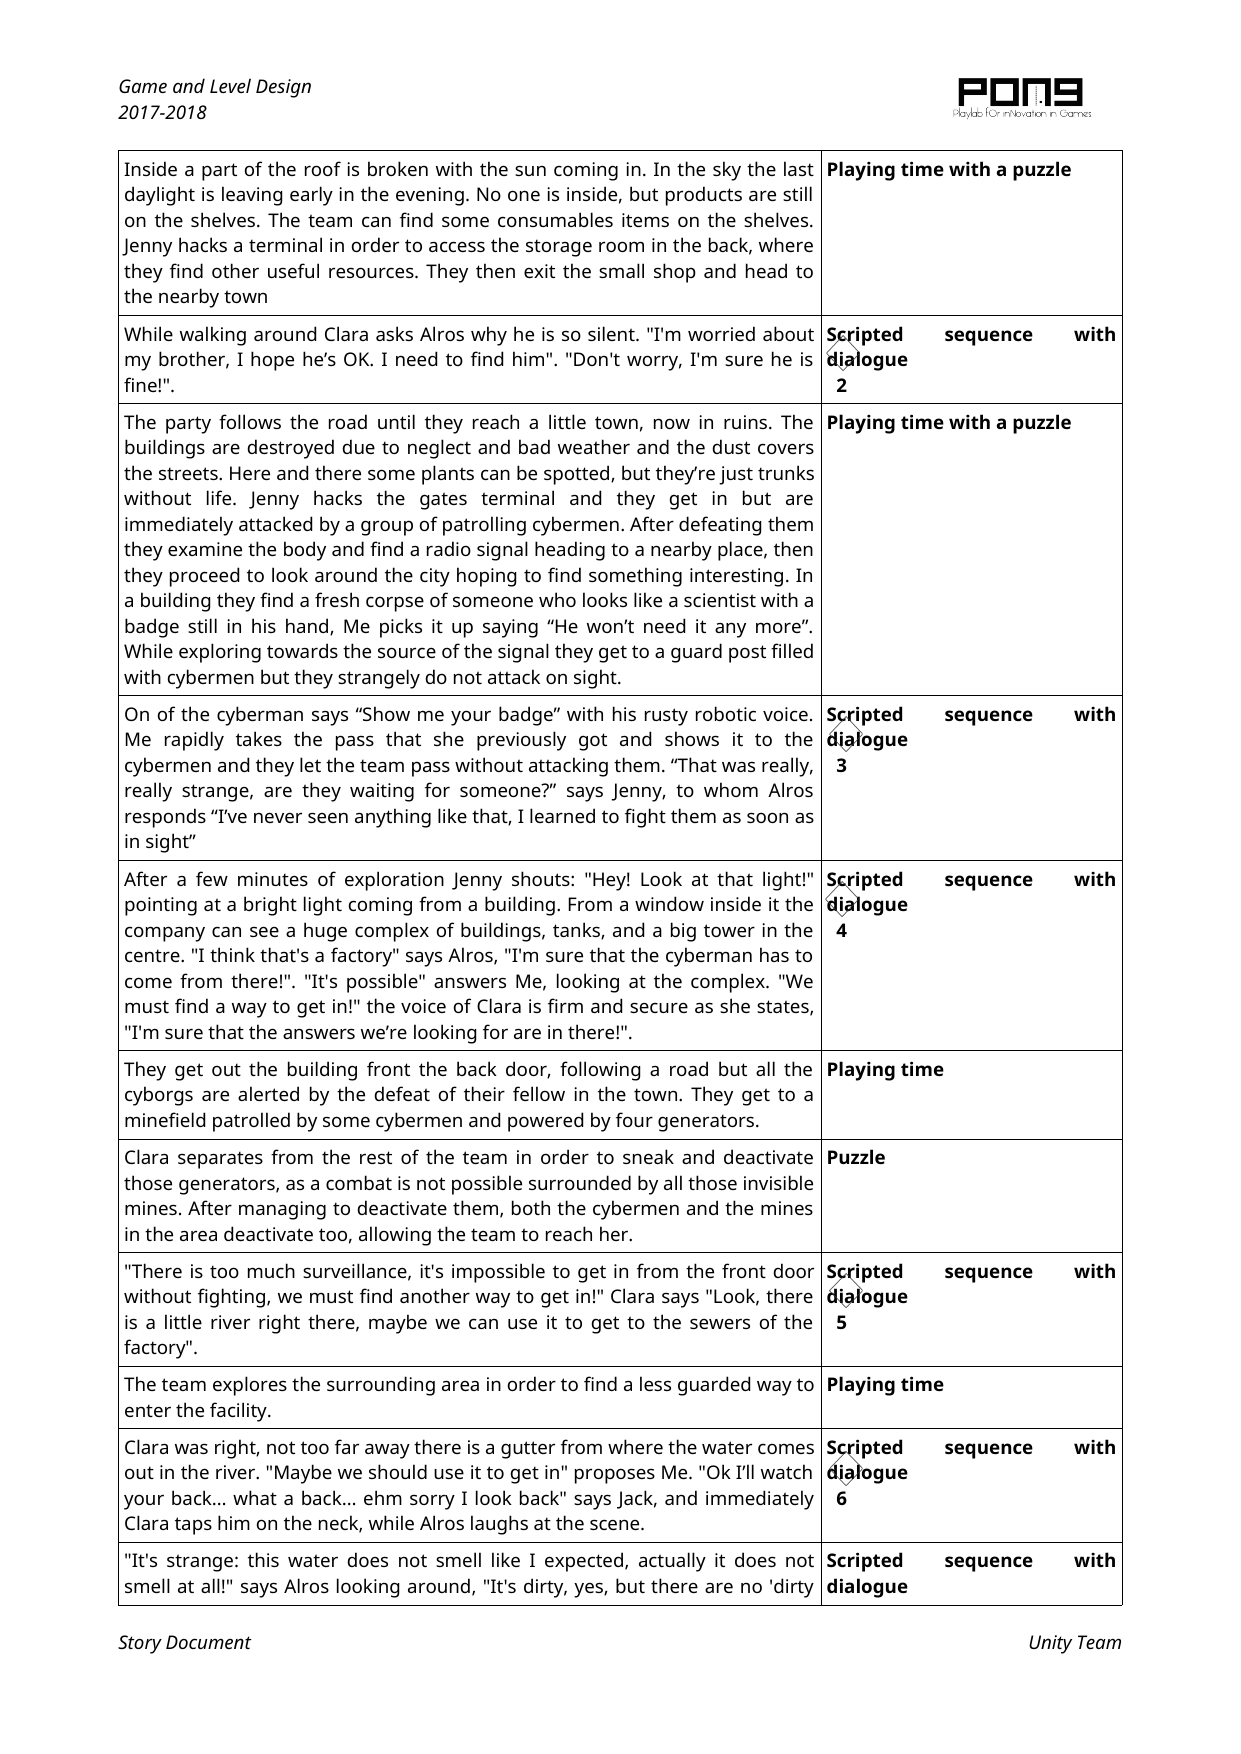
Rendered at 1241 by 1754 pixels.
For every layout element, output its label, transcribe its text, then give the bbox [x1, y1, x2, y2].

table_cell Scripted sequence with dialogue 2 [822, 316, 1122, 403]
table_cell Playing time [822, 1367, 1122, 1428]
table_cell "There is too much surveillance, it's impossible to get in from the front door without fighting, we must find another way to get in!" Clara says "Look, there is a little river right there, maybe we can use it to get to the sewers of the factory". [119, 1253, 821, 1366]
table_cell While walking around Clara asks Alros why he is so silent. "I'm worried about my brother, I hope he’s OK. I need to find him". "Don't worry, I'm sure he is fine!". [119, 316, 821, 403]
table_cell Scripted sequence with dialogue 3 [822, 696, 1122, 860]
table_cell Clara separates from the rest of the team in order to sneak and deactivate those generators, as a combat is not possible surrounded by all those invisible mines. After managing to deactivate them, both the cybermen and the mines in the area deactivate too, allowing the team to reach her. [119, 1140, 821, 1252]
picture [923, 73, 1122, 124]
table_cell The party follows the road until they reach a little town, now in ruins. The buildings are destroyed due to neglect and bad weather and the dust covers the streets. Here and there some plants can be spotted, but they’re just trunks without life. Jenny hacks the gates terminal and they get in but are immediately attacked by a group of patrolling cybermen. After defeating them they examine the body and find a radio signal heading to a nearby place, then they proceed to look around the city hoping to find something interesting. In a building they find a fresh corpse of someone who looks like a scientist with a badge still in his hand, Me picks it up saying “He won’t need it any more”. While exploring towards the source of the signal they get to a guard post filled with cybermen but they strangely do not attack on sight. [119, 404, 821, 695]
table_cell Clara was right, not too far away there is a gutter from where the water comes out in the river. "Maybe we should use it to get in" proposes Me. "Ok I’ll watch your back… what a back… ehm sorry I look back" says Jack, and immediately Clara taps him on the neck, while Alros laughs at the scene. [119, 1429, 821, 1542]
table_cell They get out the building front the back door, following a road but all the cyborgs are alerted by the defeat of their fellow in the town. They get to a minefield patrolled by some cybermen and powered by four generators. [119, 1051, 821, 1138]
picture [829, 716, 863, 752]
table_cell Scripted sequence with dialogue 5 [822, 1253, 1122, 1366]
table_cell Playing time with a puzzle [822, 151, 1122, 315]
table_cell Scripted sequence with dialogue [822, 1543, 1122, 1604]
table_cell Playing time [822, 1051, 1122, 1138]
table_cell On of the cyberman says “Show me your badge” with his rusty robotic voice. Me rapidly takes the pass that she previously got and shows it to the cybermen and they let the team pass without attacking them. “That was really, really strange, are they waiting for someone?” says Jenny, to whom Alros responds “I’ve never seen anything like that, I learned to fight them as soon as in sight” [119, 696, 821, 860]
table_cell Playing time with a puzzle [822, 404, 1122, 695]
table_cell After a few minutes of exploration Jenny shouts: "Hey! Look at that light!" pointing at a bright light coming from a building. From a window inside it the company can see a huge complex of buildings, tanks, and a big tower in the centre. "I think that's a factory" says Alros, "I'm sure that the cyberman has to come from there!". "It's possible" answers Me, looking at the complex. "We must find a way to get in!" the voice of Clara is firm and secure as she states, "I'm sure that the answers we’re looking for are in there!". [119, 861, 821, 1050]
picture [829, 1273, 863, 1308]
table_cell The team explores the surrounding area in order to find a less guarded way to enter the facility. [119, 1367, 821, 1428]
picture [829, 1451, 863, 1486]
picture [825, 881, 859, 917]
picture [826, 335, 860, 371]
table_cell Scripted sequence with dialogue 6 [822, 1429, 1122, 1542]
table_cell Puzzle [822, 1140, 1122, 1252]
table_cell "It's strange: this water does not smell like I expected, actually it does not smell at all!" says Alros looking around, "It's dirty, yes, but there are no 'dirty [119, 1543, 821, 1604]
table_cell Inside a part of the roof is broken with the sun coming in. In the sky the last daylight is leaving early in the evening. No one is inside, but products are still on the shelves. The team can find some consumables items on the shelves. Jenny hacks a terminal in order to access the storage room in the back, where they find other useful resources. They then exit the small shop and head to the nearby town [119, 151, 821, 315]
table_cell Scripted sequence with dialogue 4 [822, 861, 1122, 1050]
